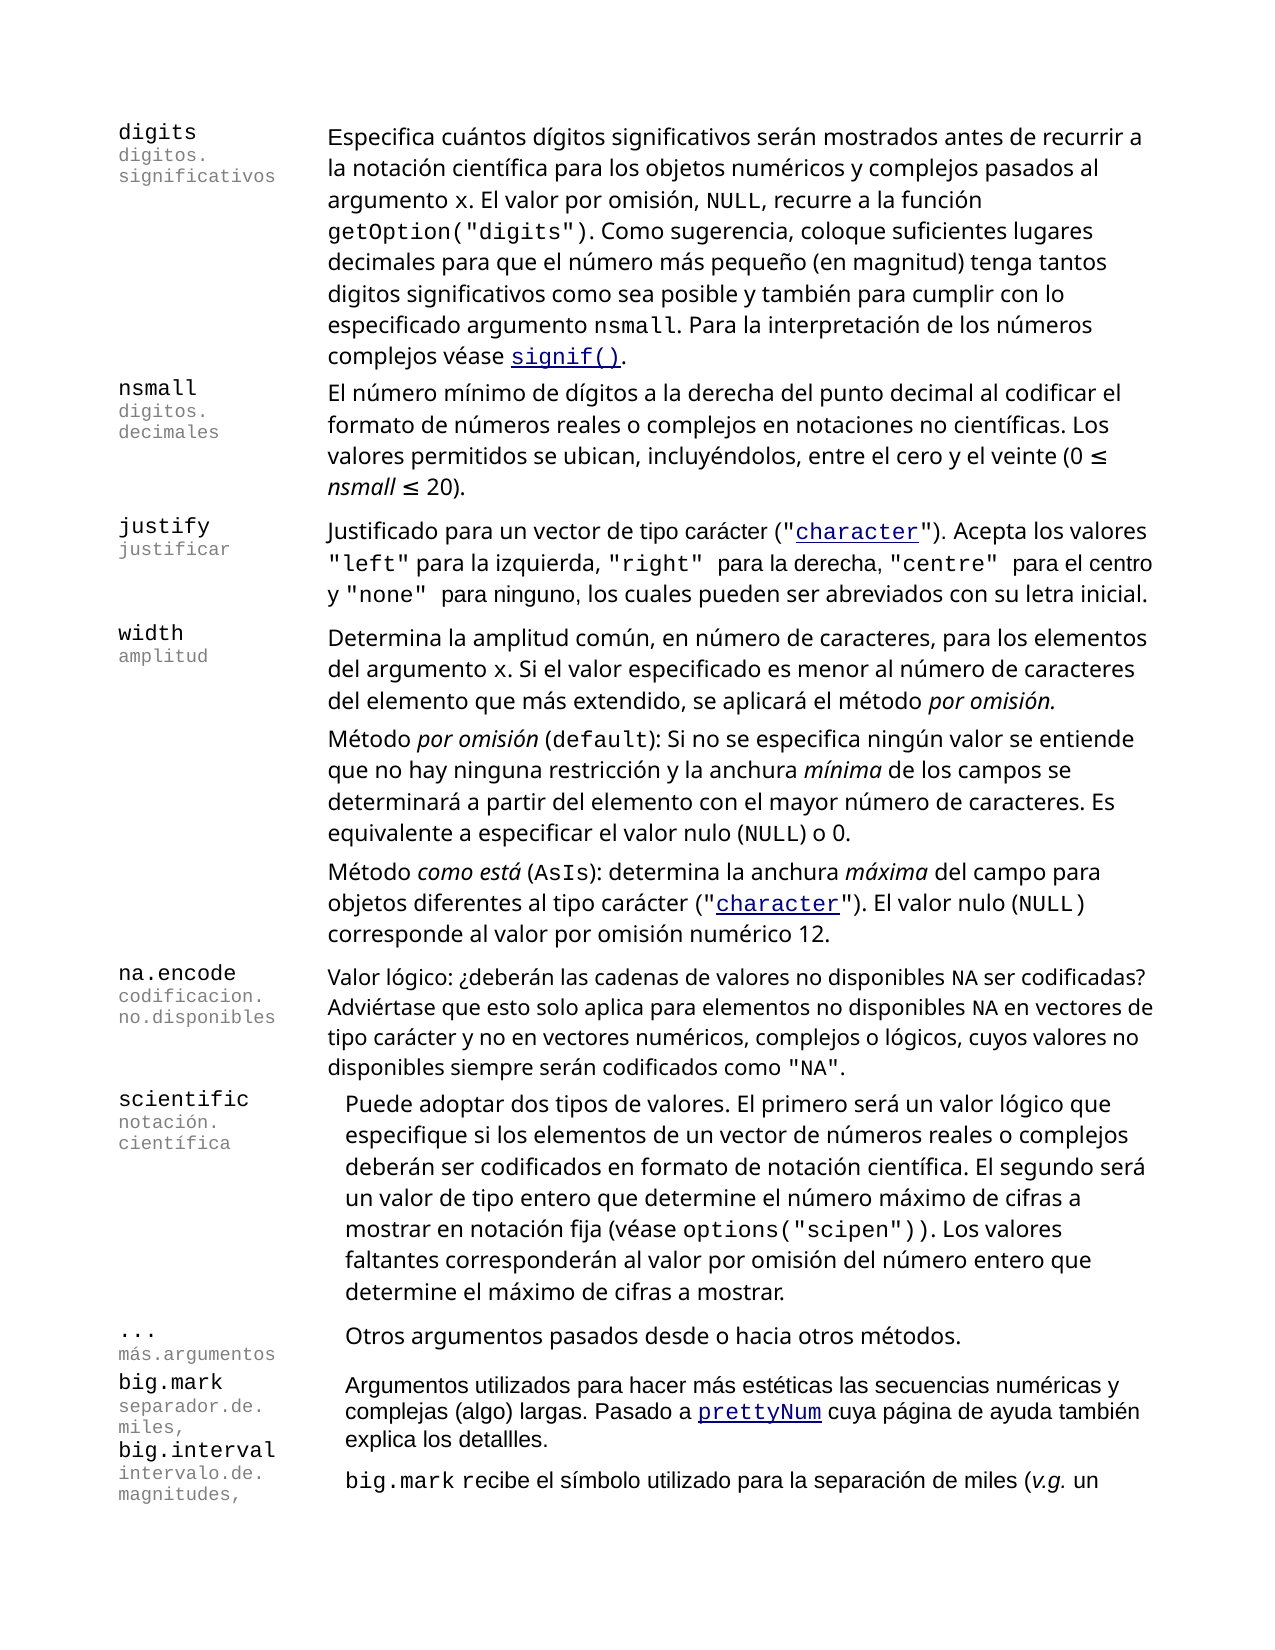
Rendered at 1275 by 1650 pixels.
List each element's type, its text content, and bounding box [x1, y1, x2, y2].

table_header scientific notación. científica [118, 1085, 342, 1317]
table_cell Determina la amplitud común, en número de caracteres, para los elementos del argumento x. Si el valor especificado es menor al número de caracteres del elemento que más extendido, se aplicará el método por omisión. Método por omisión (default): Si no se especifica ningún valor se entiende que no hay ninguna restricción y la anchura mínima de los campos se determinará a partir del elemento con el mayor número de caracteres. Es equivalente a especificar el valor nulo (NULL) o 0. Método como está (AsIs): determina la anchura máxima del campo para objetos diferentes al tipo carácter ("character"). El valor nulo (NULL) corresponde al valor por omisión numérico 12. [324, 619, 1157, 959]
table_cell na.encode codificacion. no.disponibles [118, 959, 324, 1085]
table_cell big.mark separador.de. miles, big.interval intervalo.de. magnitudes, [118, 1369, 342, 1509]
table_cell Especifica cuántos dígitos significativos serán mostrados antes de recurrir a la notación científica para los objetos numéricos y complejos pasados al argumento x. El valor por omisión, NULL, recurre a la función getOption("digits"). Como sugerencia, coloque suficientes lugares decimales para que el número más pequeño (en magnitud) tenga tantos digitos significativos como sea posible y también para cumplir con lo especificado argumento nsmall. Para la interpretación de los números complejos véase signif(). [324, 118, 1157, 374]
table_cell ... más.argumentos [118, 1317, 342, 1369]
table_cell justify justificar [118, 512, 324, 619]
table_header Puede adoptar dos tipos de valores. El primero será un valor lógico que especifique si los elementos de un vector de números reales o complejos deberán ser codificados en formato de notación científica. El segundo será un valor de tipo entero que determine el número máximo de cifras a mostrar en notación fija (véase options("scipen")). Los valores faltantes corresponderán al valor por omisión del número entero que determine el máximo de cifras a mostrar. [342, 1085, 1157, 1317]
table_cell Otros argumentos pasados desde o hacia otros métodos. [342, 1317, 1157, 1369]
table_cell El número mínimo de dígitos a la derecha del punto decimal al codificar el formato de números reales o complejos en notaciones no científicas. Los valores permitidos se ubican, incluyéndolos, entre el cero y el veinte (0 ≤ nsmall ≤ 20). [324, 374, 1157, 512]
table_cell Justificado para un vector de tipo carácter ("character"). Acepta los valores "left" para la izquierda, "right" para la derecha, "centre" para el centro y "none" para ninguno, los cuales pueden ser abreviados con su letra inicial. [324, 512, 1157, 619]
table_cell nsmall digitos. decimales [118, 374, 324, 512]
table_cell digits digitos. significativos [118, 118, 324, 374]
table_cell width amplitud [118, 619, 324, 959]
table_cell Argumentos utilizados para hacer más estéticas las secuencias numéricas y complejas (algo) largas. Pasado a prettyNum cuya página de ayuda también explica los detallles. big.mark recibe el símbolo utilizado para la separación de miles (v.g. un [342, 1369, 1157, 1509]
table_cell Valor lógico: ¿deberán las cadenas de valores no disponibles NA ser codificadas? Adviértase que esto solo aplica para elementos no disponibles NA en vectores de tipo carácter y no en vectores numéricos, complejos o lógicos, cuyos valores no disponibles siempre serán codificados como "NA". [324, 959, 1157, 1085]
